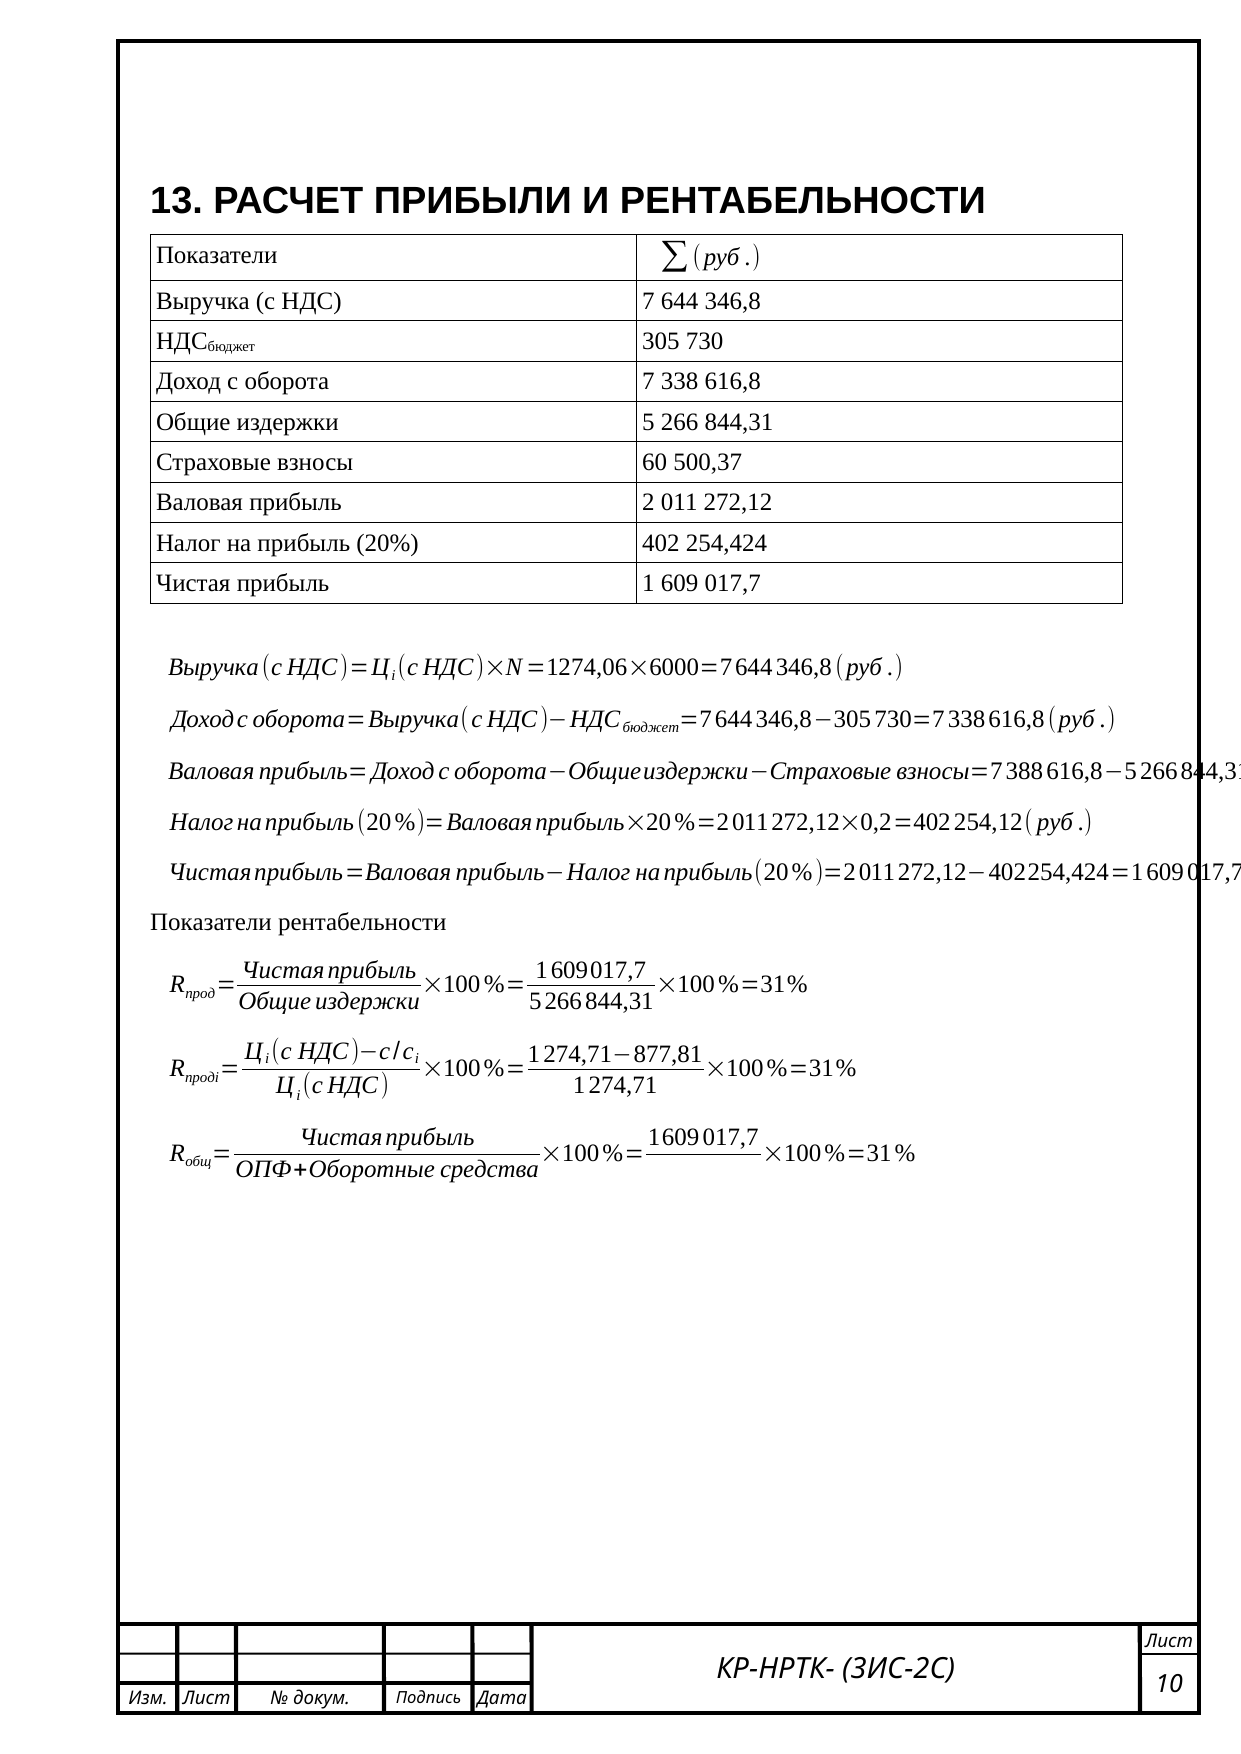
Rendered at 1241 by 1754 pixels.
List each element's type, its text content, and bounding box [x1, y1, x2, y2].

subtitle 13. РАСЧЕТ ПРИБЫЛИ И РЕНТАБЕЛЬНОСТИ [150, 178, 1122, 222]
table_cell 7 644 346,8 [637, 281, 1122, 320]
table_header [637, 235, 1122, 280]
table_cell Страховые взносы [151, 442, 636, 482]
table_cell 5 266 844,31 [637, 402, 1122, 441]
table_cell Чистая прибыль [151, 563, 636, 602]
table_cell 2 011 272,12 [637, 483, 1122, 522]
table_cell Общие издержки [151, 402, 636, 441]
table_cell НДСбюджет [151, 321, 636, 361]
table_cell 60 500,37 [637, 442, 1122, 482]
table_cell Выручка (с НДС) [151, 281, 636, 320]
table_cell Налог на прибыль (20%) [151, 523, 636, 562]
table_header Показатели [151, 235, 636, 280]
text Показатели рентабельности [150, 907, 1122, 936]
table_cell 305 730 [637, 321, 1122, 361]
table_cell 7 338 616,8 [637, 362, 1122, 401]
table_cell 1 609 017,7 [637, 563, 1122, 602]
table_cell Валовая прибыль [151, 483, 636, 522]
table_cell 402 254,424 [637, 523, 1122, 562]
table_cell Доход с оборота [151, 362, 636, 401]
